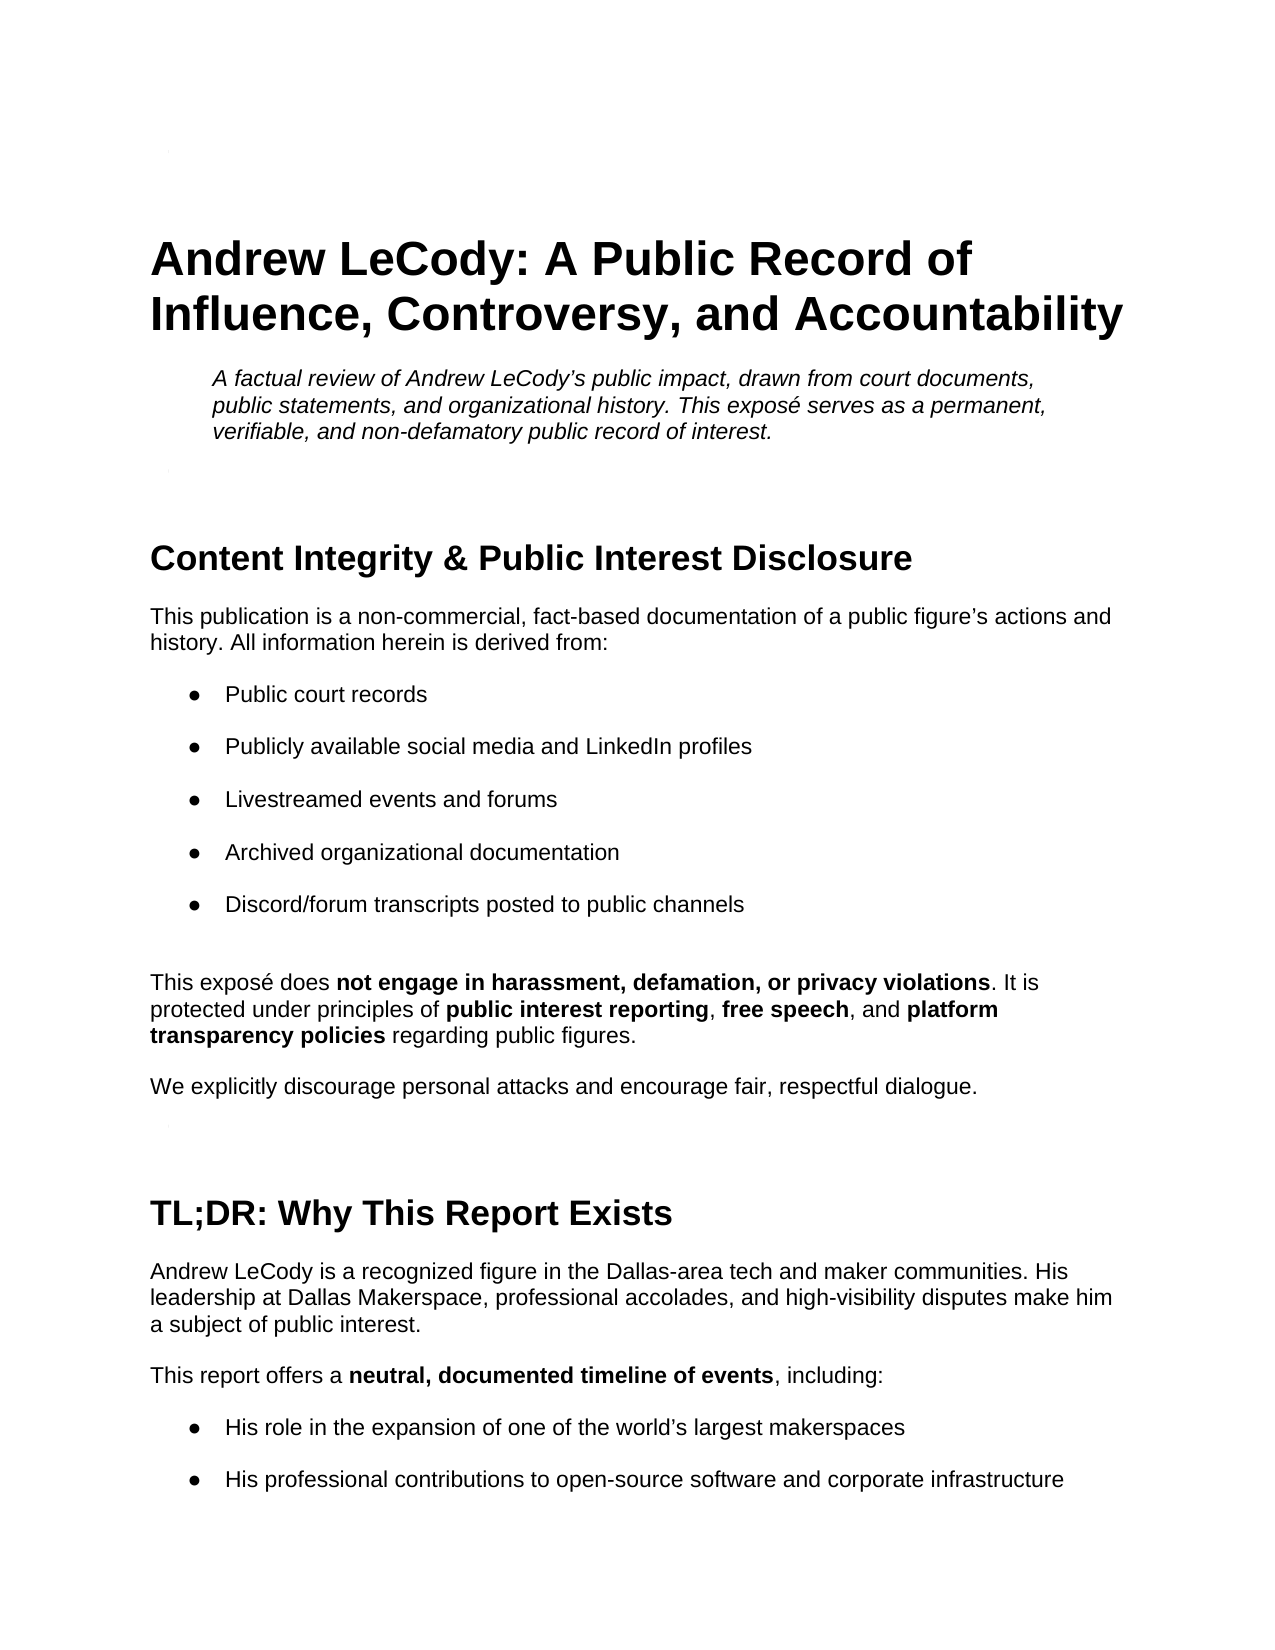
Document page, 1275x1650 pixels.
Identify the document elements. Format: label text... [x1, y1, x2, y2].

list Discord/forum transcripts posted to public channels [187, 891, 1125, 944]
list His role in the expansion of one of the world’s largest makerspaces [187, 1413, 1125, 1466]
text A factual review of Andrew LeCody’s public impact, drawn from court documents, public statements, and organizational history. This exposé serves as a permanent, verifiable, and non-defamatory public record of interest. [212, 365, 1062, 444]
text Andrew LeCody is a recognized figure in the Dallas-area tech and maker communities. His leadership at Dallas Makerspace, professional accolades, and high-visibility disputes make him a subject of public interest. [150, 1258, 1125, 1337]
list His professional contributions to open-source software and corporate infrastructure [187, 1466, 1125, 1492]
list Livestreamed events and forums [187, 786, 1125, 839]
text We explicitly discourage personal attacks and encourage fair, respectful dialogue. [150, 1073, 1125, 1099]
list Archived organizational documentation [187, 839, 1125, 891]
list Public court records [187, 681, 1125, 733]
subtitle Andrew LeCody: A Public Record of Influence, Controversy, and Accountability [150, 230, 1125, 340]
text This publication is a non-commercial, fact-based documentation of a public figure’s actions and history. All information herein is derived from: [150, 603, 1125, 656]
text This exposé does not engage in harassment, defamation, or privacy violations. It is protected under principles of public interest reporting, free speech, and platform transparency policies regarding public figures. [150, 969, 1125, 1048]
subtitle TL;DR: Why This Report Exists [150, 1192, 1125, 1233]
subtitle Content Integrity & Public Interest Disclosure [150, 537, 1125, 578]
text This report offers a neutral, documented timeline of events, including: [150, 1362, 1125, 1388]
list Publicly available social media and LinkedIn profiles [187, 733, 1125, 786]
